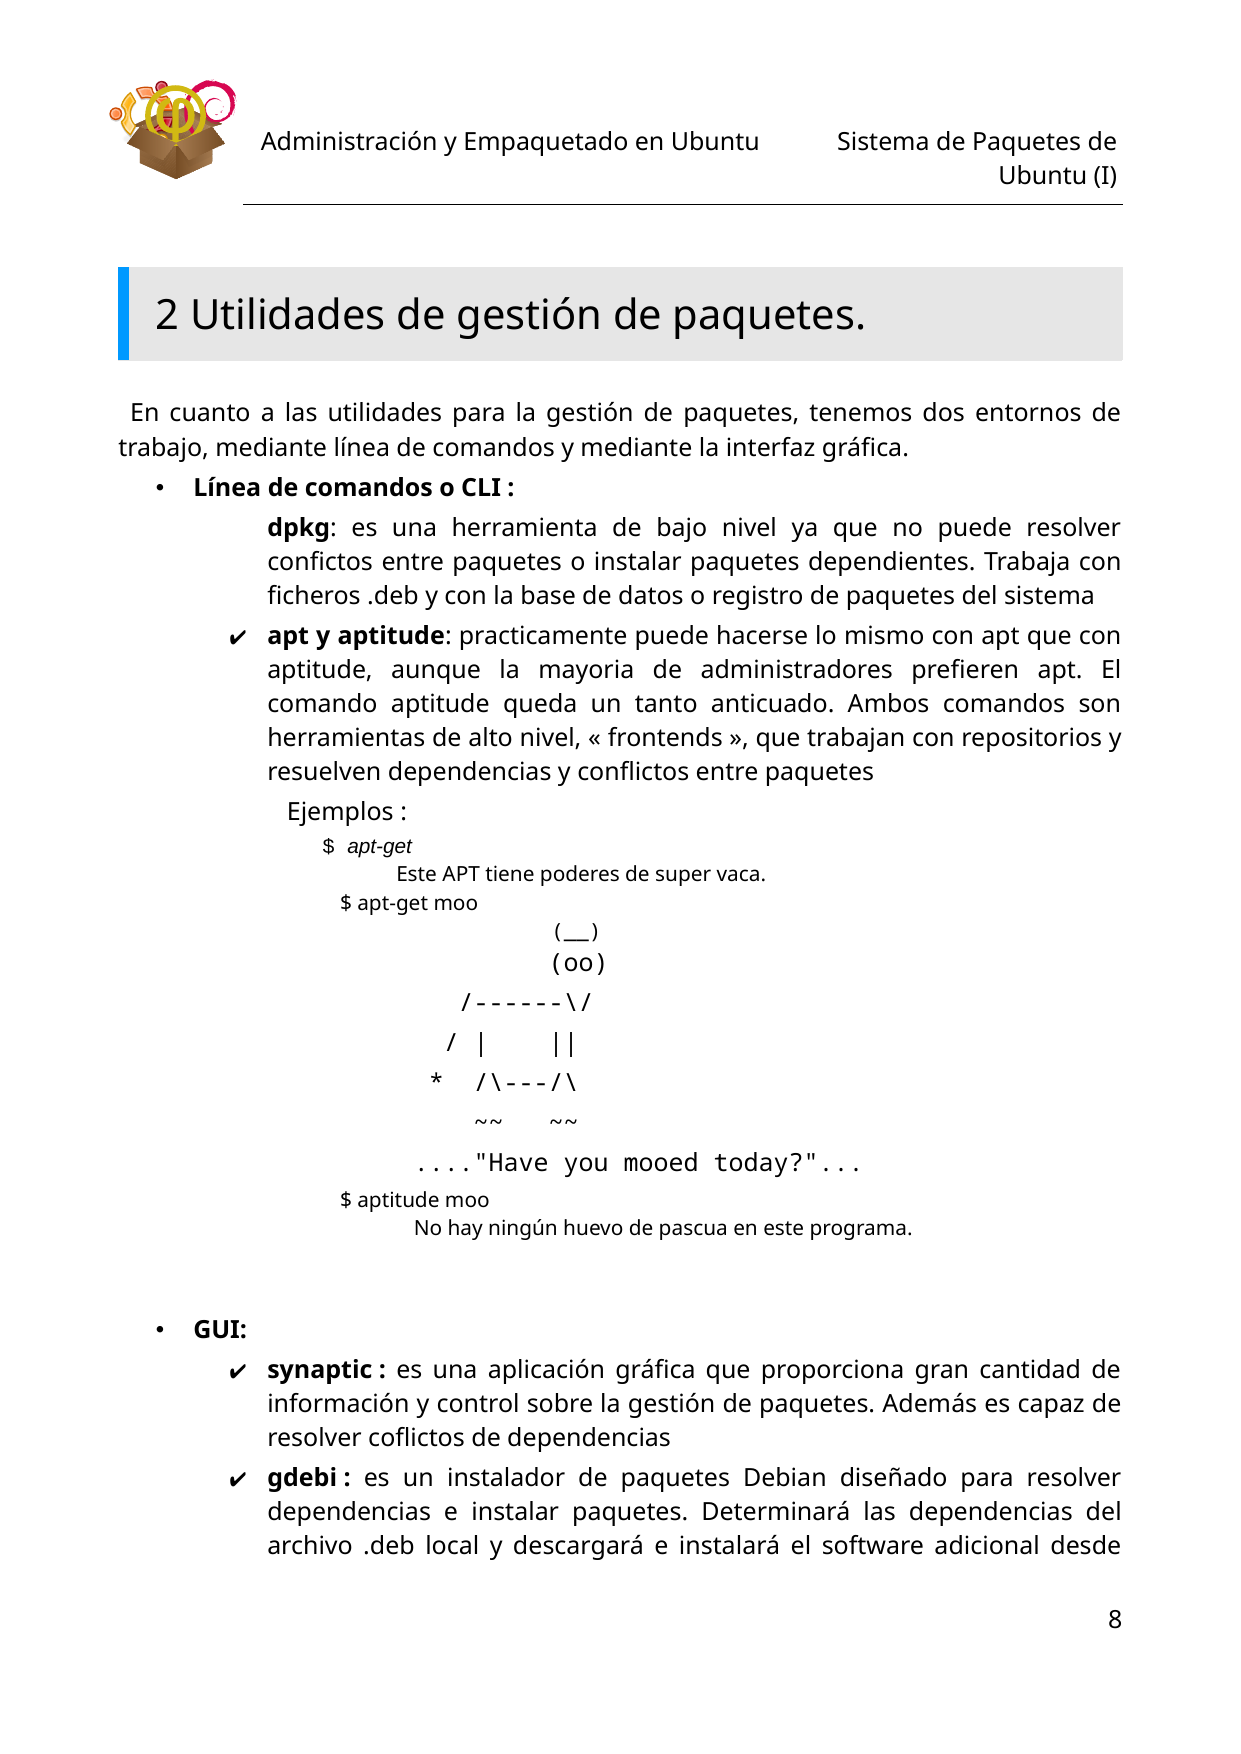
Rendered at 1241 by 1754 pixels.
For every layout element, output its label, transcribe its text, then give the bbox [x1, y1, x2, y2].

text No hay ningún huevo de pascua en este programa. [192, 1213, 1074, 1242]
list dpkg: es una herramienta de bajo nivel ya que no puede resolver confictos entre paquetes o instalar paquetes dependientes. Trabaja con ficheros .deb y con la base de datos o registro de paquetes del sistema [229, 509, 1122, 611]
text (oo) [413, 945, 1074, 979]
text /------\/ [413, 985, 1074, 1019]
text $ aptitude moo [118, 1185, 1074, 1213]
text / | || [413, 1025, 1074, 1059]
text Ejemplos : [118, 793, 1122, 828]
text ...."Have you mooed today?"... [413, 1145, 1074, 1179]
text ~~ ~~ [413, 1105, 1074, 1139]
list synaptic : es una aplicación gráfica que proporciona gran cantidad de información y control sobre la gestión de paquetes. Además es capaz de resolver coflictos de dependencias [229, 1351, 1122, 1454]
text Este APT tiene poderes de super vaca. [174, 859, 1074, 888]
text $ apt-get [174, 833, 1074, 859]
list apt y aptitude: practicamente puede hacerse lo mismo con apt que con aptitude, aunque la mayoria de administradores prefieren apt. El comando aptitude queda un tanto anticuado. Ambos comandos son herramientas de alto nivel, « frontends », que trabajan con repositorios y resuelven dependencias y conflictos entre paquetes [229, 617, 1122, 788]
list Línea de comandos o CLI : [156, 469, 1122, 503]
text En cuanto a las utilidades para la gestión de paquetes, tenemos dos entornos de trabajo, mediante línea de comandos y mediante la interfaz gráfica. [118, 395, 1122, 463]
text * /\---/\ [413, 1065, 1074, 1099]
subtitle 2 Utilidades de gestión de paquetes. [129, 268, 1122, 360]
list gdebi : es un instalador de paquetes Debian diseñado para resolver dependencias e instalar paquetes. Determinará las dependencias del archivo .deb local y descargará e instalará el software adicional desde [229, 1459, 1122, 1562]
text $ apt-get moo [118, 888, 1074, 916]
text (__) [413, 916, 1074, 945]
list GUI: [156, 1311, 1122, 1346]
